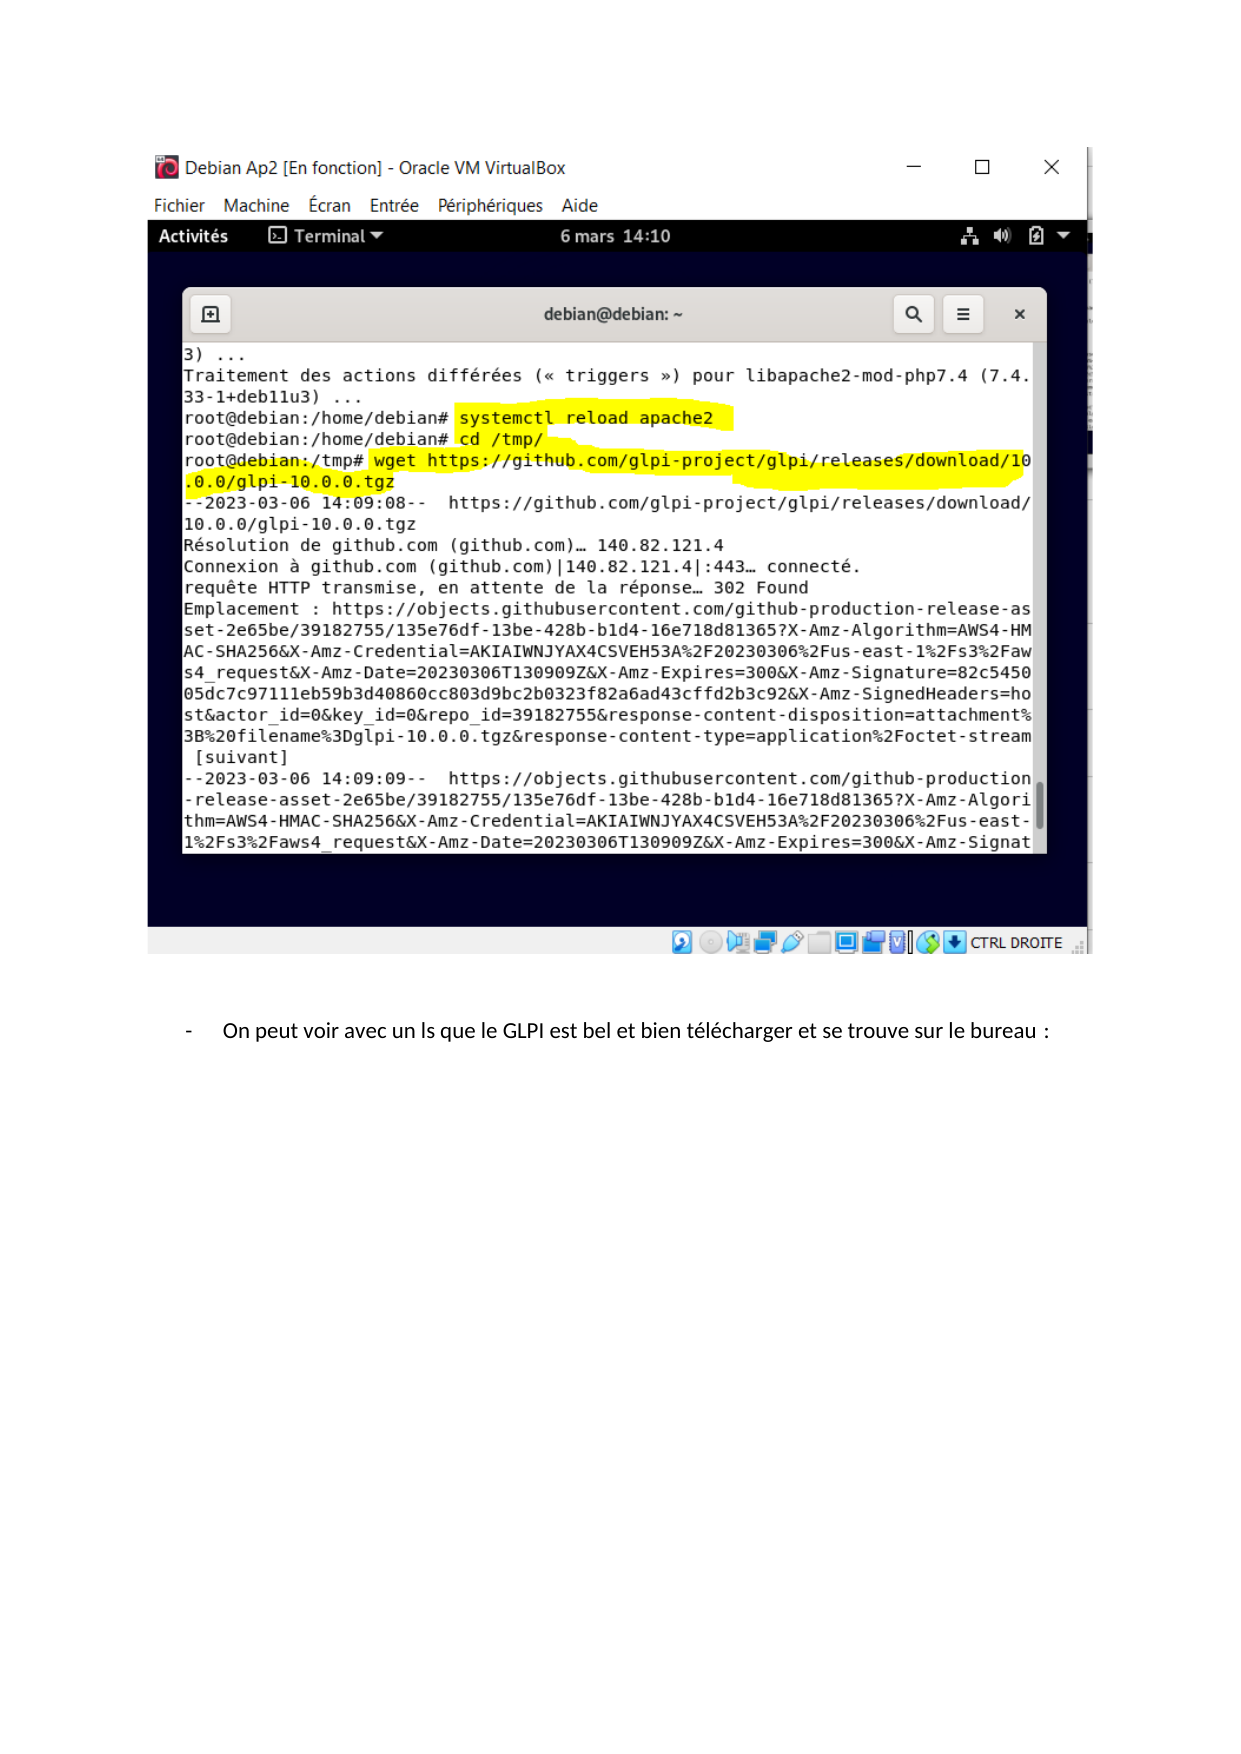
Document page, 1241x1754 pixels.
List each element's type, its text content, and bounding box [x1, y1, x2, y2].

list On peut voir avec un ls que le GLPI est bel et bien télécharger et se trouve sur le bureau : [185, 1016, 1093, 1044]
